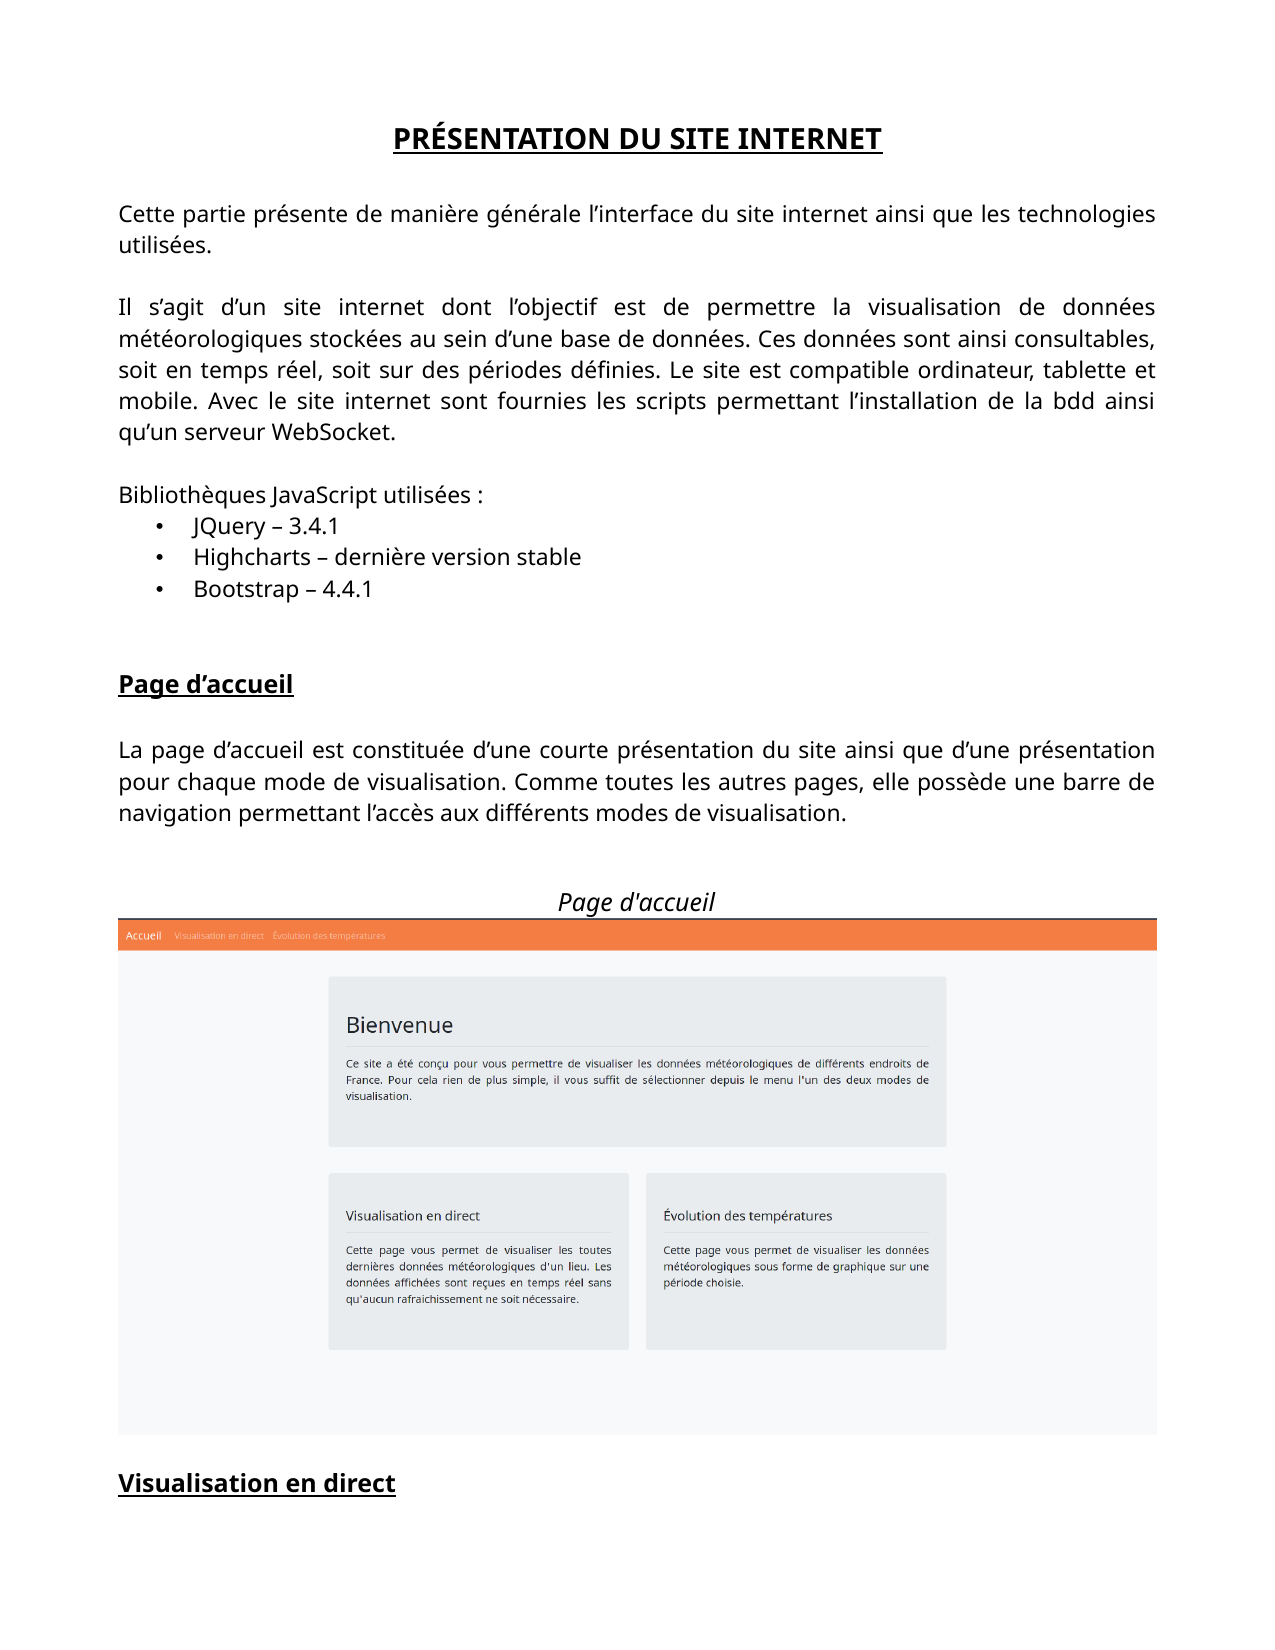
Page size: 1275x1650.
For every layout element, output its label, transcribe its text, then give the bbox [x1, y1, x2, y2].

list Highcharts – dernière version stable [156, 541, 1157, 572]
text PRÉSENTATION DU SITE INTERNET [118, 118, 1157, 158]
text La page d’accueil est constituée d’une courte présentation du site ainsi que d’une présentation pour chaque mode de visualisation. Comme toutes les autres pages, elle possède une barre de navigation permettant l’accès aux différents modes de visualisation. [118, 734, 1157, 828]
text Page d'accueil [118, 884, 1157, 918]
text Page d’accueil [118, 666, 1157, 700]
text Il s’agit d’un site internet dont l’objectif est de permettre la visualisation de données météorologiques stockées au sein d’une base de données. Ces données sont ainsi consultables, soit en temps réel, soit sur des périodes définies. Le site est compatible ordinateur, tablette et mobile. Avec le site internet sont fournies les scripts permettant l’installation de la bdd ainsi qu’un serveur WebSocket. [118, 291, 1157, 447]
text Bibliothèques JavaScript utilisées : [118, 479, 1157, 510]
text Cette partie présente de manière générale l’interface du site internet ainsi que les technologies utilisées. [118, 197, 1157, 260]
list JQuery – 3.4.1 [156, 510, 1157, 541]
text Visualisation en direct [118, 1466, 1157, 1500]
picture [118, 918, 1157, 1435]
list Bootstrap – 4.4.1 [156, 572, 1157, 604]
